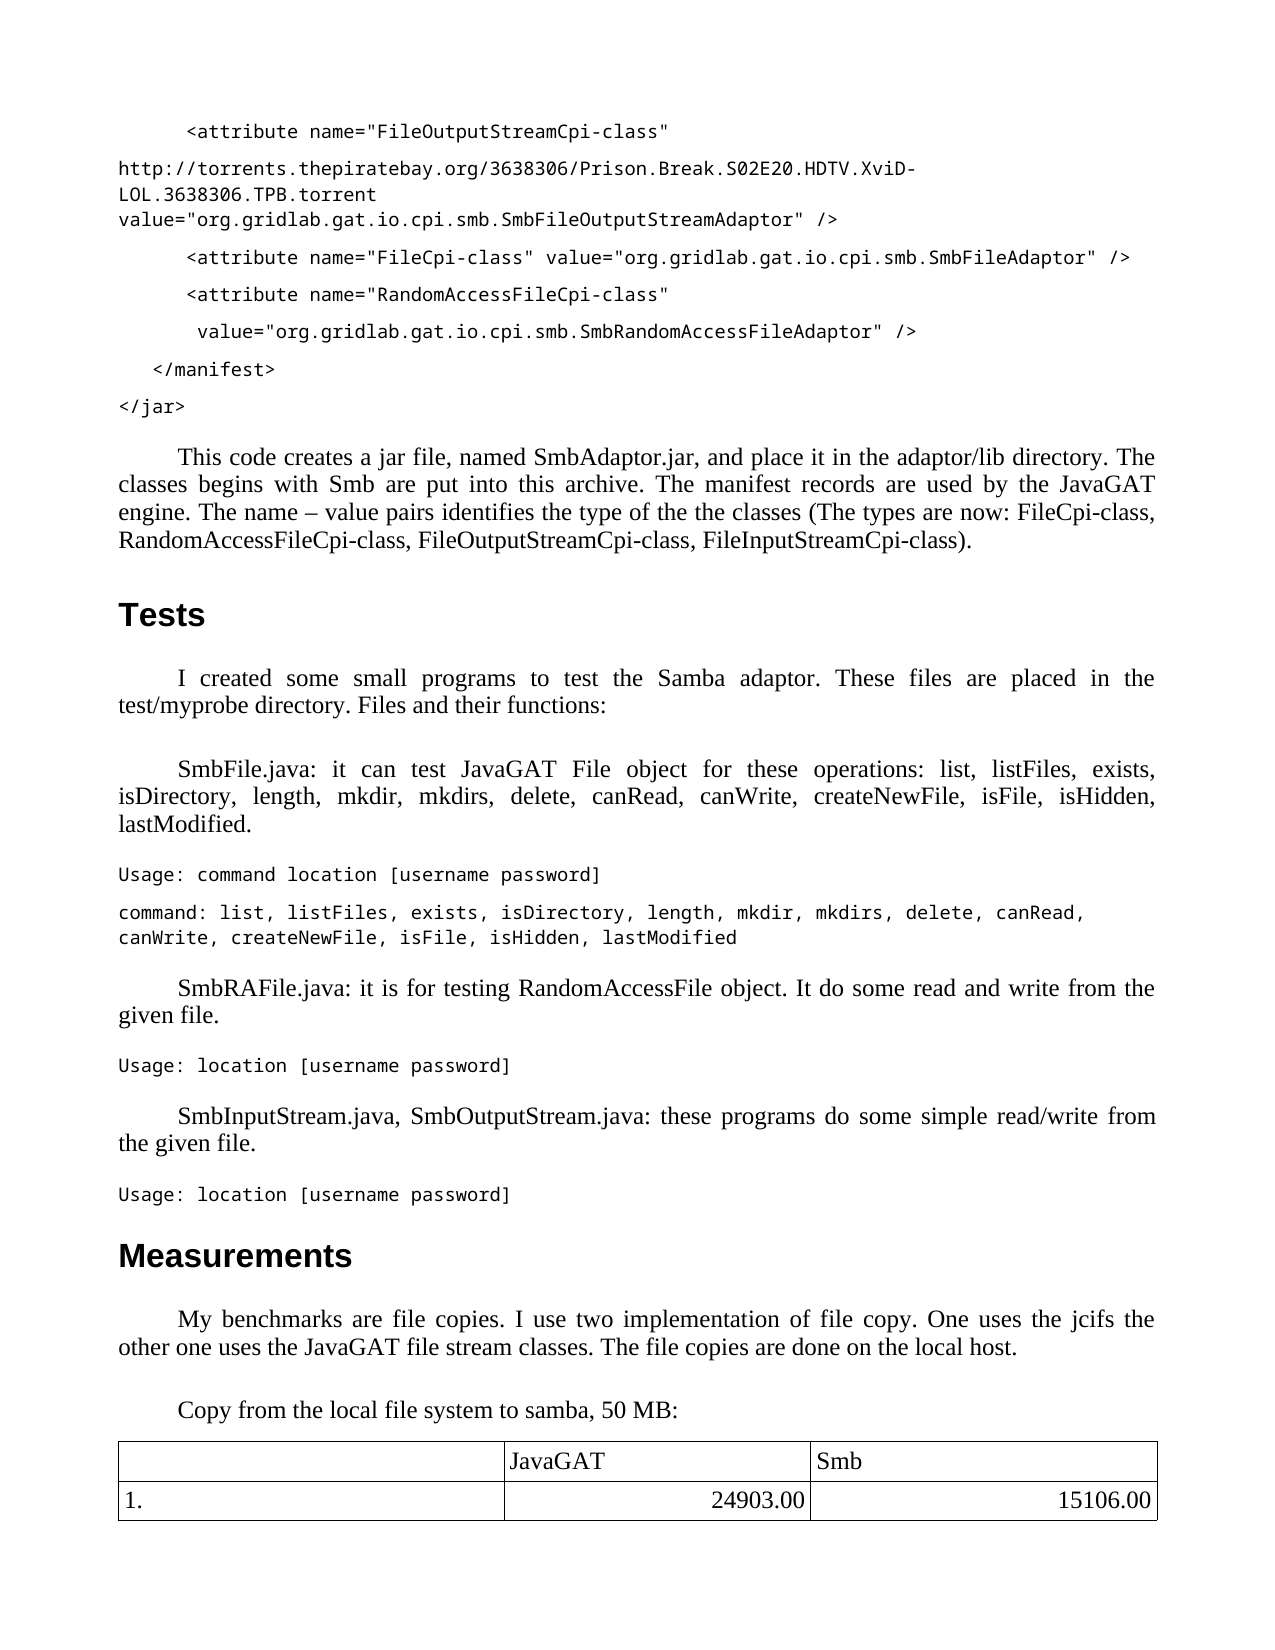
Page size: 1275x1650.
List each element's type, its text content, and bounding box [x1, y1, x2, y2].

text Usage: location [username password] [118, 1181, 1157, 1206]
table_header [119, 1442, 504, 1481]
text Usage: command location [username password] [118, 862, 1157, 887]
table_cell 15106.00 [811, 1482, 1157, 1520]
text I created some small programs to test the Samba adaptor. These files are placed in the test/myprobe directory. Files and their functions: [118, 664, 1157, 719]
table_header Smb [811, 1442, 1157, 1481]
text <attribute name="FileCpi-class" value="org.gridlab.gat.io.cpi.smb.SmbFileAdaptor" /> [118, 244, 1157, 269]
text Copy from the local file system to samba, 50 MB: [118, 1396, 1157, 1424]
text command: list, listFiles, exists, isDirectory, length, mkdir, mkdirs, delete, canRead, canWrite, createNewFile, isFile, isHidden, lastModified [118, 899, 1157, 950]
table_header JavaGAT [505, 1442, 810, 1481]
text Usage: location [username password] [118, 1053, 1157, 1078]
text value="org.gridlab.gat.io.cpi.smb.SmbRandomAccessFileAdaptor" /> [118, 319, 1157, 344]
text My benchmarks are file copies. I use two implementation of file copy. One uses the jcifs the other one uses the JavaGAT file stream classes. The file copies are done on the local host. [118, 1305, 1157, 1361]
text SmbFile.java: it can test JavaGAT File object for these operations: list, listFiles, exists, isDirectory, length, mkdir, mkdirs, delete, canRead, canWrite, createNewFile, isFile, isHidden, lastModified. [118, 755, 1157, 838]
text This code creates a jar file, named SmbAdaptor.jar, and place it in the adaptor/lib directory. The classes begins with Smb are put into this archive. The manifest records are used by the JavaGAT engine. The name – value pairs identifies the type of the the classes (The types are now: FileCpi-class, RandomAccessFileCpi-class, FileOutputStreamCpi-class, FileInputStreamCpi-class). [118, 443, 1157, 553]
table_cell 24903.00 [505, 1482, 810, 1520]
text SmbInputStream.java, SmbOutputStream.java: these programs do some simple read/write from the given file. [118, 1102, 1157, 1157]
subtitle Measurements [118, 1237, 1157, 1275]
text <attribute name="FileOutputStreamCpi-class" [118, 118, 1157, 144]
text </manifest> [118, 356, 1157, 382]
text <attribute name="RandomAccessFileCpi-class" [118, 281, 1157, 307]
text SmbRAFile.java: it is for testing RandomAccessFile object. It do some read and write from the given file. [118, 974, 1157, 1029]
table_cell 1. [119, 1482, 504, 1520]
text http://torrents.thepiratebay.org/3638306/Prison.Break.S02E20.HDTV.XviD-LOL.3638306.TPB.torrent value="org.gridlab.gat.io.cpi.smb.SmbFileOutputStreamAdaptor" /> [118, 156, 1157, 232]
subtitle Tests [118, 596, 1157, 634]
text </jar> [118, 393, 1157, 419]
